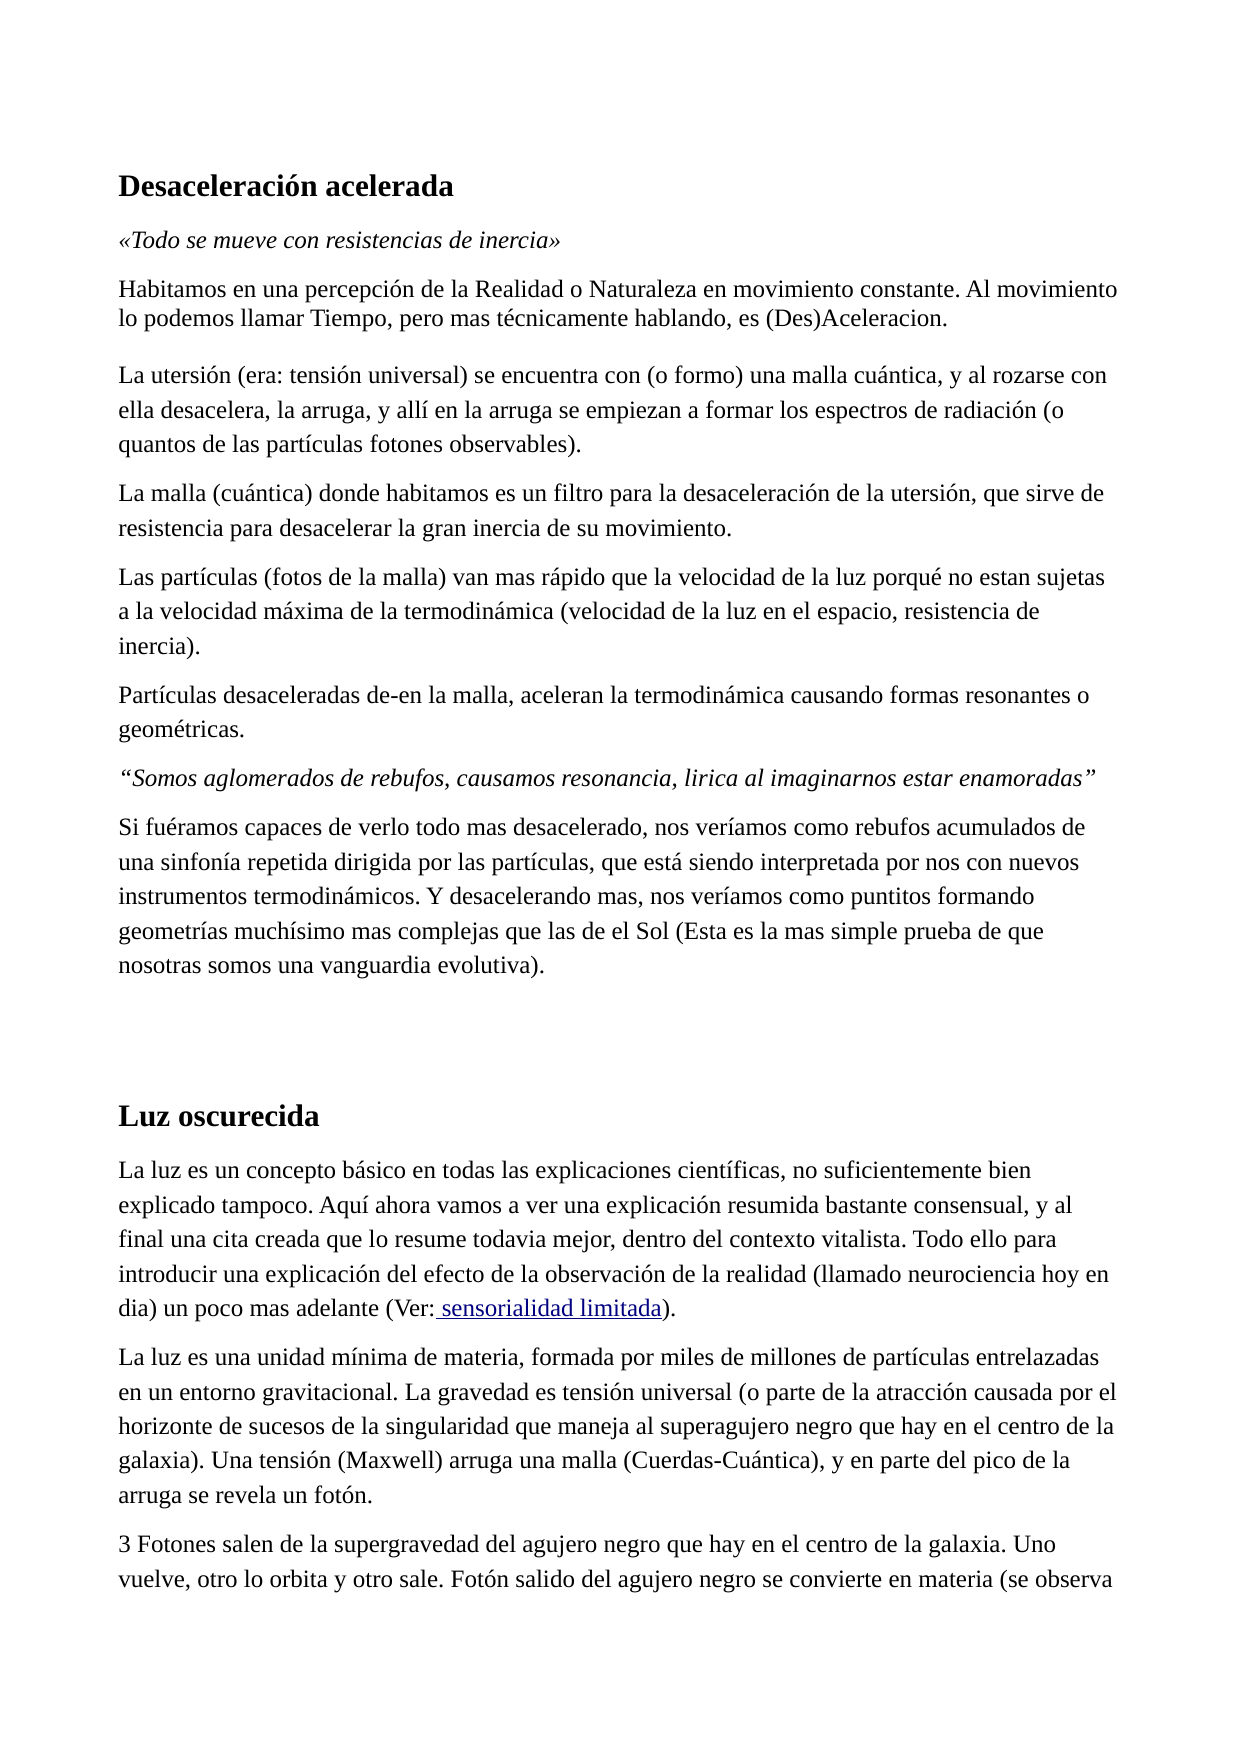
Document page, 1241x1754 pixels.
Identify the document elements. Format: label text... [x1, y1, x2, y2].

text La luz es una unidad mínima de materia, formada por miles de millones de partículas entrelazadas en un entorno gravitacional. La gravedad es tensión universal (o parte de la atracción causada por el horizonte de sucesos de la singularidad que maneja al superagujero negro que hay en el centro de la galaxia). Una tensión (Maxwell) arruga una malla (Cuerdas-Cuántica), y en parte del pico de la arruga se revela un fotón. [118, 1342, 1122, 1509]
text Desaceleración acelerada [118, 167, 1122, 203]
text «Todo se mueve con resistencias de inercia» [118, 225, 1122, 254]
text La malla (cuántica) donde habitamos es un filtro para la desaceleración de la utersión, que sirve de resistencia para desacelerar la gran inercia de su movimiento. [118, 478, 1122, 541]
text “Somos aglomerados de rebufos, causamos resonancia, lirica al imaginarnos estar enamoradas” [118, 763, 1122, 792]
text Partículas desaceleradas de-en la malla, aceleran la termodinámica causando formas resonantes o geométricas. [118, 680, 1122, 743]
text Habitamos en una percepción de la Realidad o Naturaleza en movimiento constante. Al movimiento lo podemos llamar Tiempo, pero mas técnicamente hablando, es (Des)Aceleracion. [118, 274, 1122, 331]
text 3 Fotones salen de la supergravedad del agujero negro que hay en el centro de la galaxia. Uno vuelve, otro lo orbita y otro sale. Fotón salido del agujero negro se convierte en materia (se observa [118, 1529, 1122, 1592]
text La utersión (era: tensión universal) se encuentra con (o formo) una malla cuántica, y al rozarse con ella desacelera, la arruga, y allí en la arruga se empiezan a formar los espectros de radiación (o quantos de las partículas fotones observables). [118, 360, 1122, 458]
text La luz es un concepto básico en todas las explicaciones científicas, no suficientemente bien explicado tampoco. Aquí ahora vamos a ver una explicación resumida bastante consensual, y al final una cita creada que lo resume todavia mejor, dentro del contexto vitalista. Todo ello para introducir una explicación del efecto de la observación de la realidad (llamado neurociencia hoy en dia) un poco mas adelante (Ver: sensorialidad limitada). [118, 1155, 1122, 1322]
text Las partículas (fotos de la malla) van mas rápido que la velocidad de la luz porqué no estan sujetas a la velocidad máxima de la termodinámica (velocidad de la luz en el espacio, resistencia de inercia). [118, 562, 1122, 659]
text Luz oscurecida [118, 1097, 1122, 1133]
text Si fuéramos capaces de verlo todo mas desacelerado, nos veríamos como rebufos acumulados de una sinfonía repetida dirigida por las partículas, que está siendo interpretada por nos con nuevos instrumentos termodinámicos. Y desacelerando mas, nos veríamos como puntitos formando geometrías muchísimo mas complejas que las de el Sol (Esta es la mas simple prueba de que nosotras somos una vanguardia evolutiva). [118, 812, 1122, 979]
